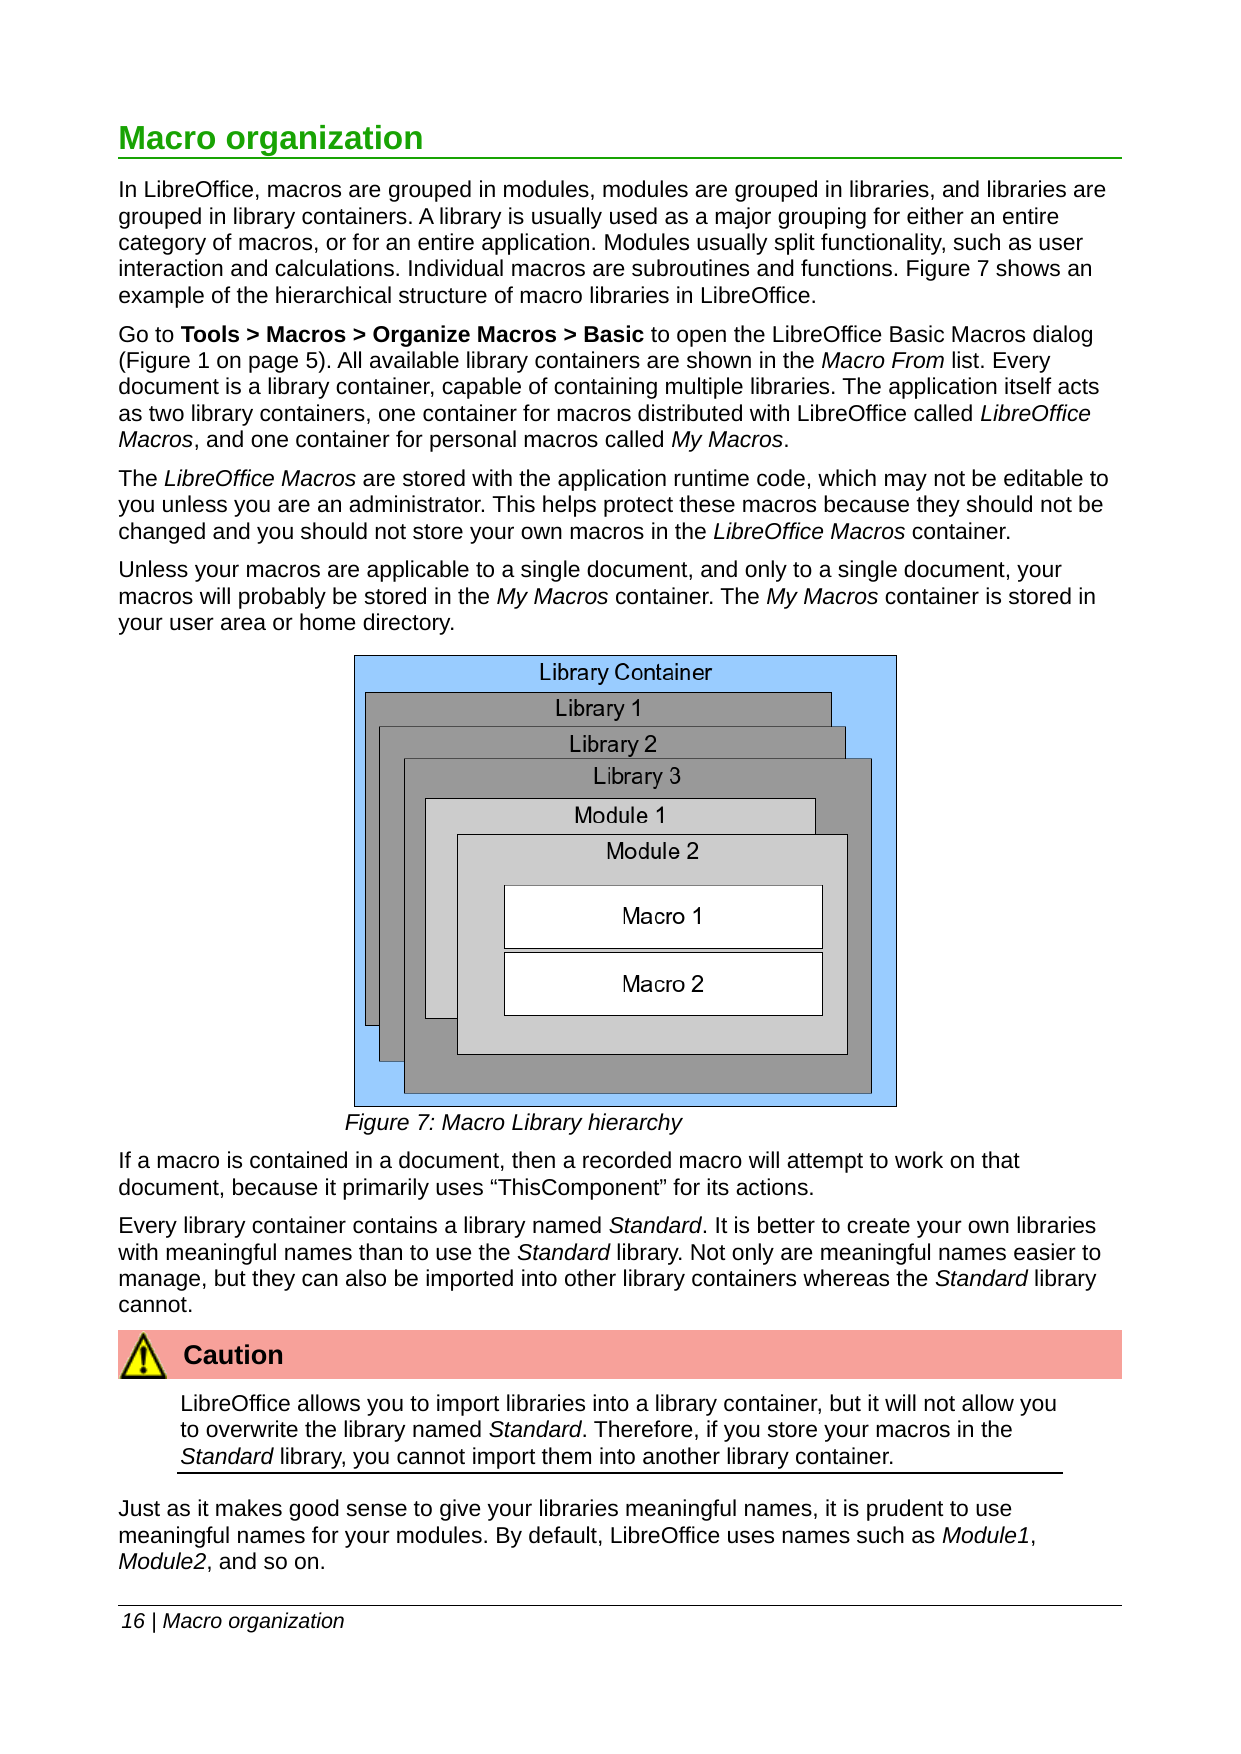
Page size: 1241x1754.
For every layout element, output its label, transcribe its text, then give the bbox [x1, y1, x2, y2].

text In LibreOffice, macros are grouped in modules, modules are grouped in libraries, and libraries are grouped in library containers. A library is usually used as a major grouping for either an entire category of macros, or for an entire application. Modules usually split functionality, such as user interaction and calculations. Individual macros are subroutines and functions. Figure 7 shows an example of the hierarchical structure of macro libraries in LibreOffice. [118, 176, 1122, 308]
picture [344, 648, 906, 1109]
subtitle Caution [118, 1330, 1122, 1379]
text Unless your macros are applicable to a single document, and only to a single document, your macros will probably be stored in the My Macros container. The My Macros container is stored in your user area or home directory. [118, 556, 1122, 636]
text If a macro is contained in a document, then a recorded macro will attempt to work on that document, because it primarily uses “ThisComponent” for its actions. [118, 1147, 1122, 1200]
text Figure 7: Macro Library hierarchy [344, 1109, 896, 1135]
picture [119, 1331, 167, 1379]
text Go to Tools > Macros > Organize Macros > Basic to open the LibreOffice Basic Macros dialog (Figure 1 on page 5). All available library containers are shown in the Macro From list. Every document is a library container, capable of containing multiple libraries. The application itself acts as two library containers, one container for macros distributed with LibreOffice called LibreOffice Macros, and one container for personal macros called My Macros. [118, 321, 1122, 452]
text LibreOffice allows you to import libraries into a library container, but it will not allow you to overwrite the library named Standard. Therefore, if you store your macros in the Standard library, you cannot import them into another library container. [177, 1387, 1063, 1472]
subtitle Macro organization [118, 118, 1122, 157]
text Every library container contains a library named Standard. It is better to create your own libraries with meaningful names than to use the Standard library. Not only are meaningful names easier to manage, but they can also be imported into other library containers whereas the Standard library cannot. [118, 1212, 1122, 1318]
text Just as it makes good sense to give your libraries meaningful names, it is prudent to use meaningful names for your modules. By default, LibreOffice uses names such as Module1, Module2, and so on. [118, 1495, 1122, 1574]
text The LibreOffice Macros are stored with the application runtime code, which may not be editable to you unless you are an administrator. This helps protect these macros because they should not be changed and you should not store your own macros in the LibreOffice Macros container. [118, 465, 1122, 544]
